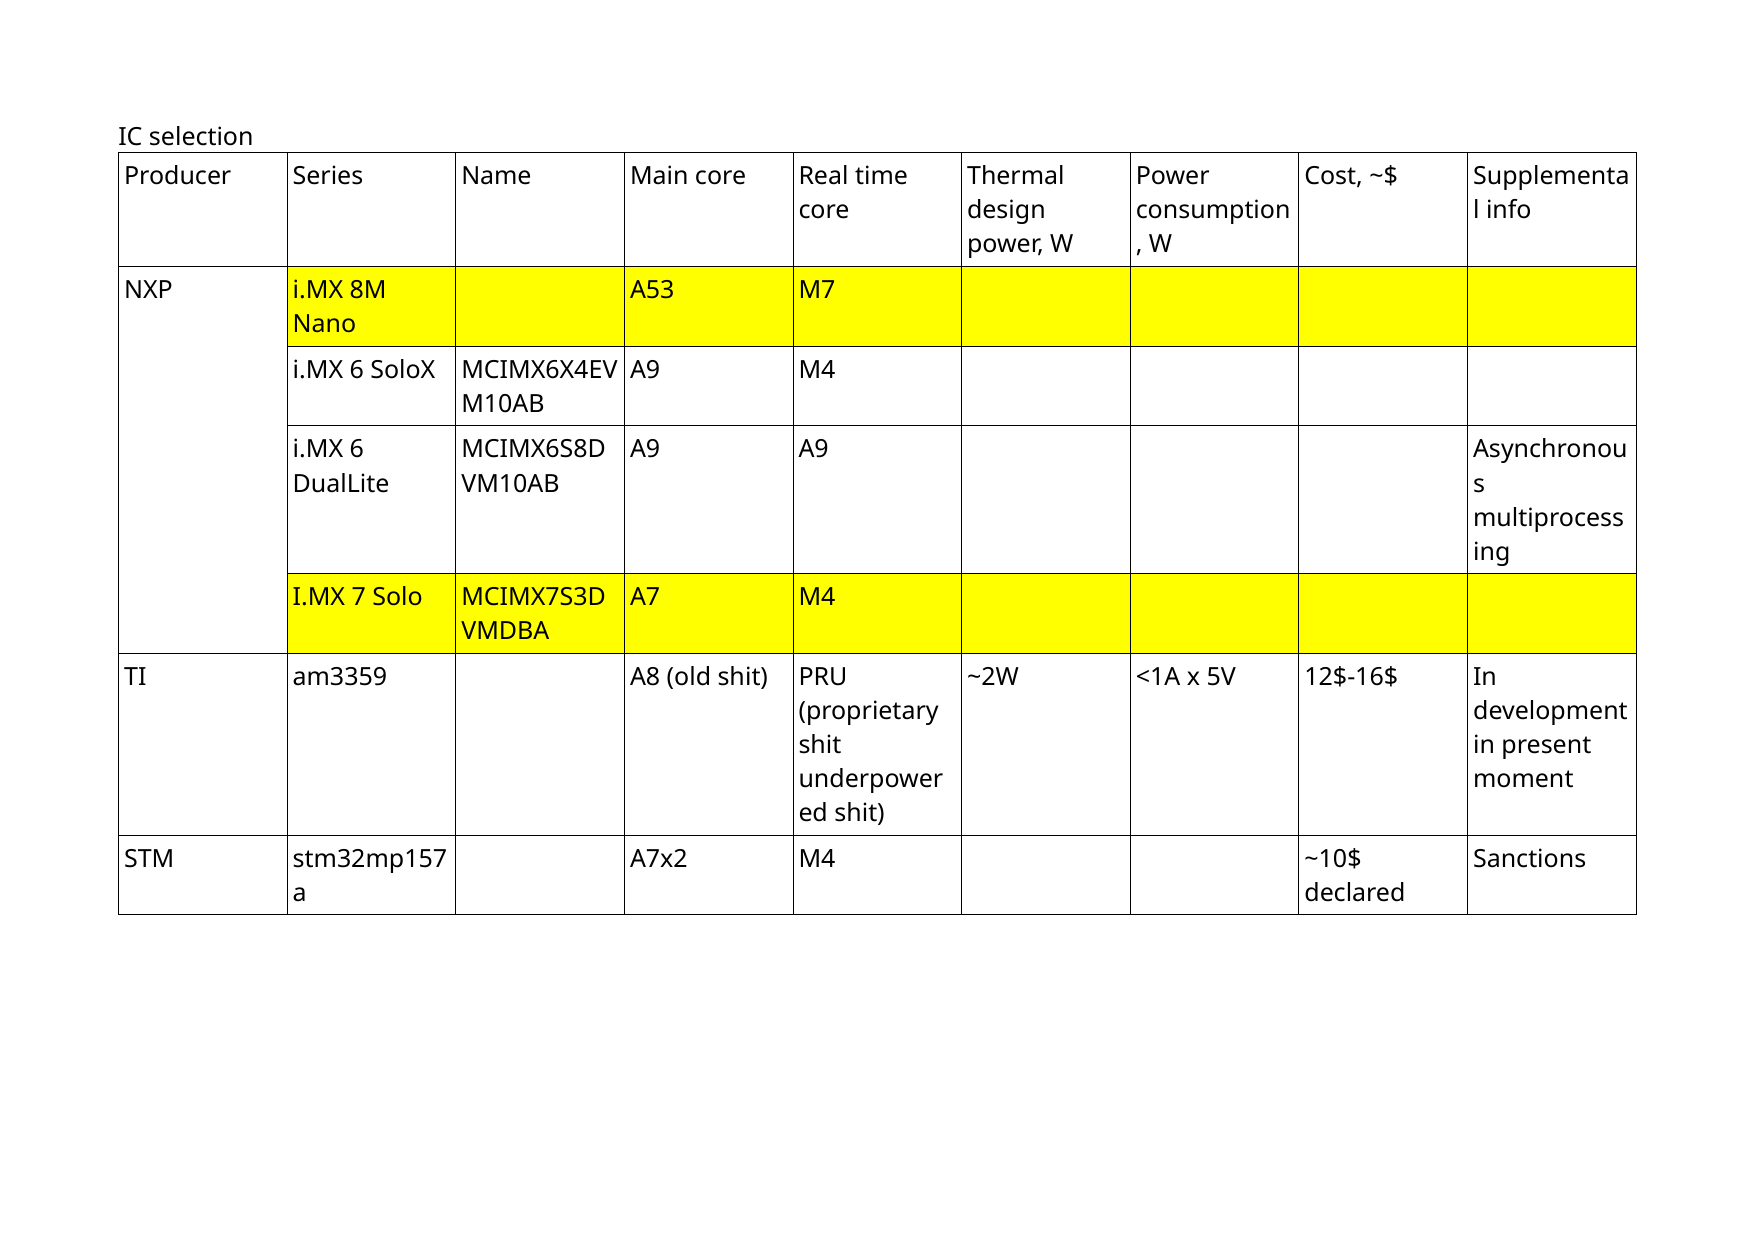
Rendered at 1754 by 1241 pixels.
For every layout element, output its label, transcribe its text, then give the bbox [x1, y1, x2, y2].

table_cell A7x2 [625, 836, 793, 914]
table_cell In development in present moment [1468, 654, 1636, 835]
table_cell I.MX 7 Solo [288, 574, 455, 653]
table_cell [1131, 426, 1298, 573]
table_cell i.MX 8M Nano [288, 267, 455, 346]
table_cell i.MX 6 DualLite [288, 426, 455, 573]
table_cell ~2W [962, 654, 1130, 835]
table_cell A53 [625, 267, 793, 346]
table_header Power consumption, W [1131, 153, 1298, 266]
table_header Supplemental info [1468, 153, 1636, 266]
table_cell [1131, 836, 1298, 914]
table_cell [962, 347, 1130, 425]
table_cell am3359 [288, 654, 455, 835]
table_cell M4 [794, 836, 961, 914]
table_cell [962, 267, 1130, 346]
table_cell TI [119, 654, 287, 835]
table_cell M4 [794, 347, 961, 425]
table_header Real time core [794, 153, 961, 266]
table_header Name [456, 153, 624, 266]
table_header Main core [625, 153, 793, 266]
table_cell [1131, 347, 1298, 425]
table_cell M4 [794, 574, 961, 653]
table_cell [1299, 267, 1467, 346]
table_cell [456, 654, 624, 835]
table_cell [1131, 574, 1298, 653]
table_cell <1A x 5V [1131, 654, 1298, 835]
table_cell STM [119, 836, 287, 914]
table_header Thermal design power, W [962, 153, 1130, 266]
table_cell [1468, 267, 1636, 346]
table_cell [456, 267, 624, 346]
table_cell PRU (proprietary shit underpowered shit) [794, 654, 961, 835]
table_cell [1131, 267, 1298, 346]
table_header Cost, ~$ [1299, 153, 1467, 266]
table_cell M7 [794, 267, 961, 346]
table_header Producer [119, 153, 287, 266]
text IC selection [118, 118, 1636, 152]
table_cell A7 [625, 574, 793, 653]
table_cell NXP [119, 267, 287, 653]
table_cell A9 [625, 426, 793, 573]
table_cell MCIMX6S8DVM10AB [456, 426, 624, 573]
table_cell A8 (old shit) [625, 654, 793, 835]
table_cell Sanctions [1468, 836, 1636, 914]
table_cell [1299, 574, 1467, 653]
table_cell [1468, 574, 1636, 653]
table_cell [1468, 347, 1636, 425]
table_cell i.MX 6 SoloX [288, 347, 455, 425]
table_cell MCIMX6X4EVM10AB [456, 347, 624, 425]
table_cell A9 [794, 426, 961, 573]
table_cell MCIMX7S3DVMDBA [456, 574, 624, 653]
table_cell A9 [625, 347, 793, 425]
table_cell [1299, 347, 1467, 425]
table_cell [962, 426, 1130, 573]
table_cell stm32mp157a [288, 836, 455, 914]
table_cell [962, 574, 1130, 653]
table_header Series [288, 153, 455, 266]
table_cell [962, 836, 1130, 914]
table_cell ~10$ declared [1299, 836, 1467, 914]
table_cell Asynchronous multiprocessing [1468, 426, 1636, 573]
table_cell [456, 836, 624, 914]
table_cell 12$-16$ [1299, 654, 1467, 835]
table_cell [1299, 426, 1467, 573]
